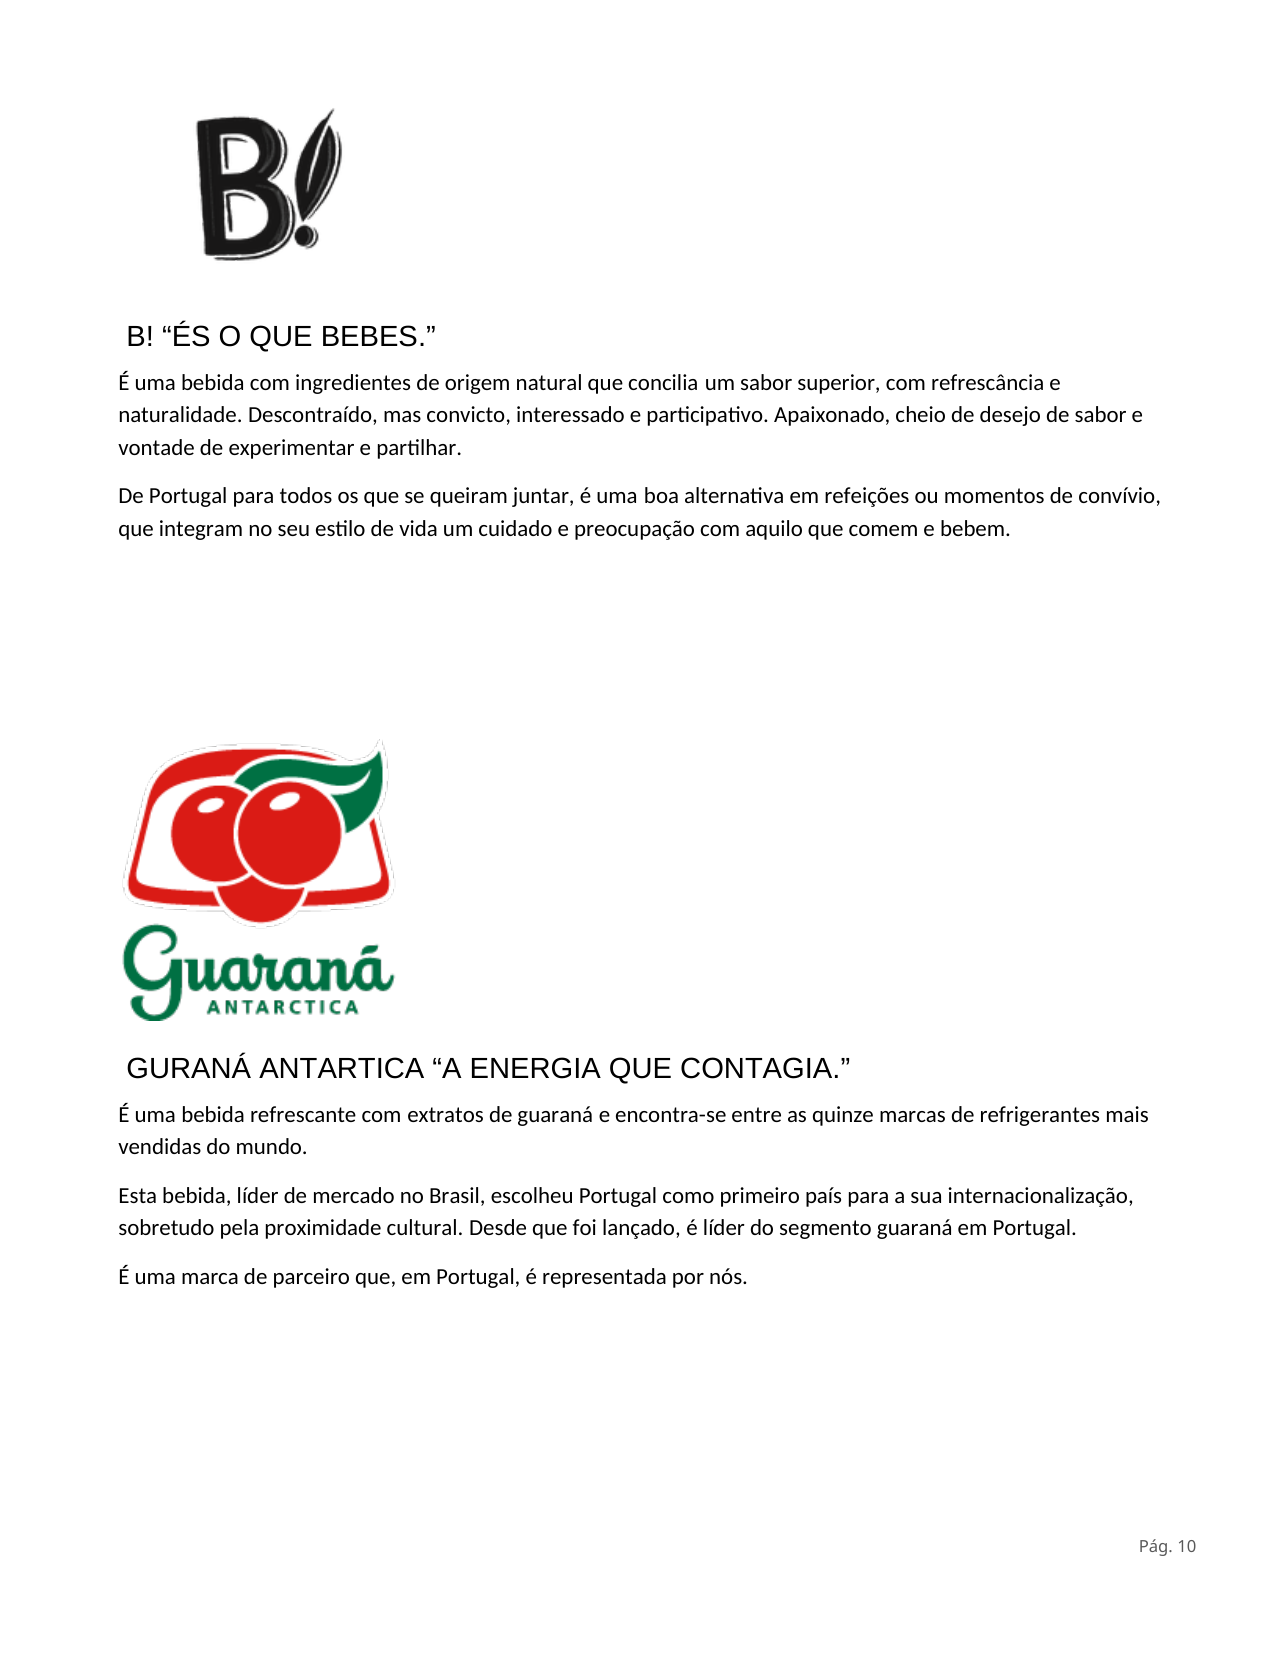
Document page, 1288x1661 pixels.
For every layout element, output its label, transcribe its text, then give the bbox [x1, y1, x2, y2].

text Esta bebida, líder de mercado no Brasil, escolheu Portugal como primeiro país para a sua internacionalização, sobretudo pela proximidade cultural. Desde que foi lançado, é líder do segmento guaraná em Portugal. [118, 1181, 1196, 1241]
text É uma marca de parceiro que, em Portugal, é representada por nós. [118, 1262, 1196, 1290]
text É uma bebida com ingredientes de origem natural que concilia um sabor superior, com refrescância e naturalidade. Descontraído, mas convicto, interessado e participativo. Apaixonado, cheio de desejo de sabor e vontade de experimentar e partilhar. [118, 368, 1196, 461]
text É uma bebida refrescante com extratos de guaraná e encontra-se entre as quinze marcas de refrigerantes mais vendidas do mundo. [118, 1100, 1196, 1160]
text De Portugal para todos os que se queiram juntar, é uma boa alternativa em refeições ou momentos de convívio, que integram no seu estilo de vida um cuidado e preocupação com aquilo que comem e bebem. [118, 481, 1196, 542]
subtitle B! “ÉS O QUE BEBES.” [118, 319, 1196, 353]
subtitle GURANÁ ANTARTICA “A ENERGIA QUE CONTAGIA.” [118, 1051, 1196, 1084]
